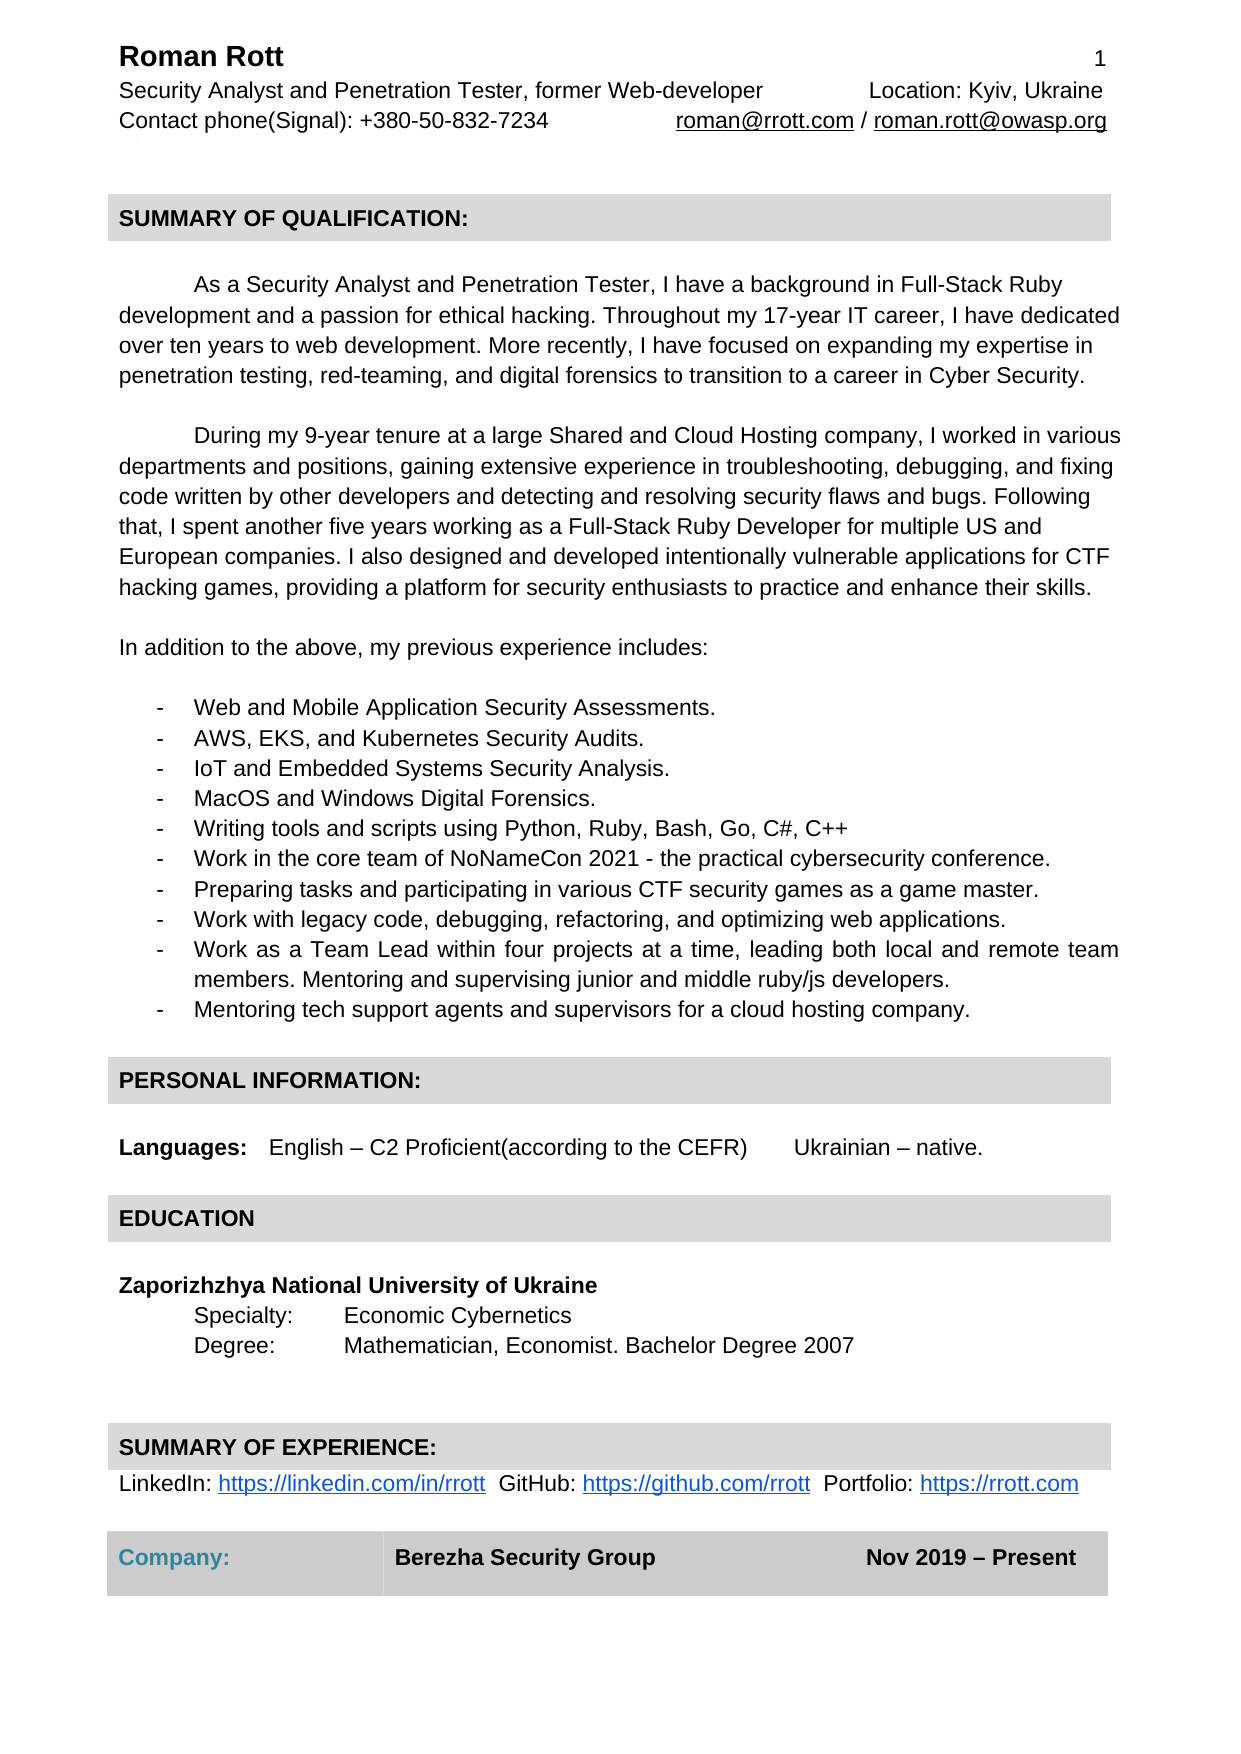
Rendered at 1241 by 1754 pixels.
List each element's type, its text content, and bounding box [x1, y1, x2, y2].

list IoT and Embedded Systems Security Analysis. [156, 755, 1121, 781]
list Work with legacy code, debugging, refactoring, and optimizing web applications. [156, 906, 1121, 932]
table_header Company: [107, 1532, 383, 1596]
text Specialty: Economic Cybernetics [119, 1302, 1121, 1329]
list Writing tools and scripts using Python, Ruby, Bash, Go, C#, C++ [156, 815, 1121, 842]
table_header Berezha Security Group Nov 2019 – Present [384, 1532, 1108, 1596]
text In addition to the above, my previous experience includes: [119, 634, 1121, 660]
list Work as a Team Lead within four projects at a time, leading both local and remote team members. Mentoring and supervising junior and middle ruby/js developers. [156, 936, 1121, 993]
table_header SUMMARY OF EXPERIENCE: [108, 1423, 1111, 1470]
text As a Security Analyst and Penetration Tester, I have a background in Full-Stack Ruby development and a passion for ethical hacking. Throughout my 17-year IT career, I have dedicated over ten years to web development. More recently, I have focused on expanding my expertise in penetration testing, red-teaming, and digital forensics to transition to a career in Cyber Security. [119, 271, 1121, 388]
text LinkedIn: https://linkedin.com/in/rrott GitHub: https://github.com/rrott Portfolio: https://rrott.com [119, 1470, 1121, 1497]
text Degree: Mathematician, Economist. Bachelor Degree 2007 [119, 1332, 1121, 1359]
text Languages: English – C2 Proficient(according to the CEFR) Ukrainian – native. [119, 1134, 1121, 1161]
table_header PERSONAL INFORMATION: [108, 1057, 1111, 1104]
table_header SUMMARY OF QUALIFICATION: [108, 194, 1111, 241]
list Work in the core team of NoNameCon 2021 - the practical cybersecurity conference. [156, 845, 1121, 872]
text During my 9-year tenure at a large Shared and Cloud Hosting company, I worked in various departments and positions, gaining extensive experience in troubleshooting, debugging, and fixing code written by other developers and detecting and resolving security flaws and bugs. Following that, I spent another five years working as a Full-Stack Ruby Developer for multiple US and European companies. I also designed and developed intentionally vulnerable applications for CTF hacking games, providing a platform for security enthusiasts to practice and enhance their skills. [119, 422, 1121, 600]
list Mentoring tech support agents and supervisors for a cloud hosting company. [156, 996, 1121, 1023]
table_header EDUCATION [108, 1195, 1111, 1242]
text Zaporizhzhya National University of Ukraine [119, 1272, 1121, 1298]
list MacOS and Windows Digital Forensics. [156, 785, 1121, 811]
list Preparing tasks and participating in various CTF security games as a game master. [156, 876, 1121, 902]
list AWS, EKS, and Kubernetes Security Audits. [156, 724, 1121, 751]
list Web and Mobile Application Security Assessments. [156, 694, 1121, 721]
